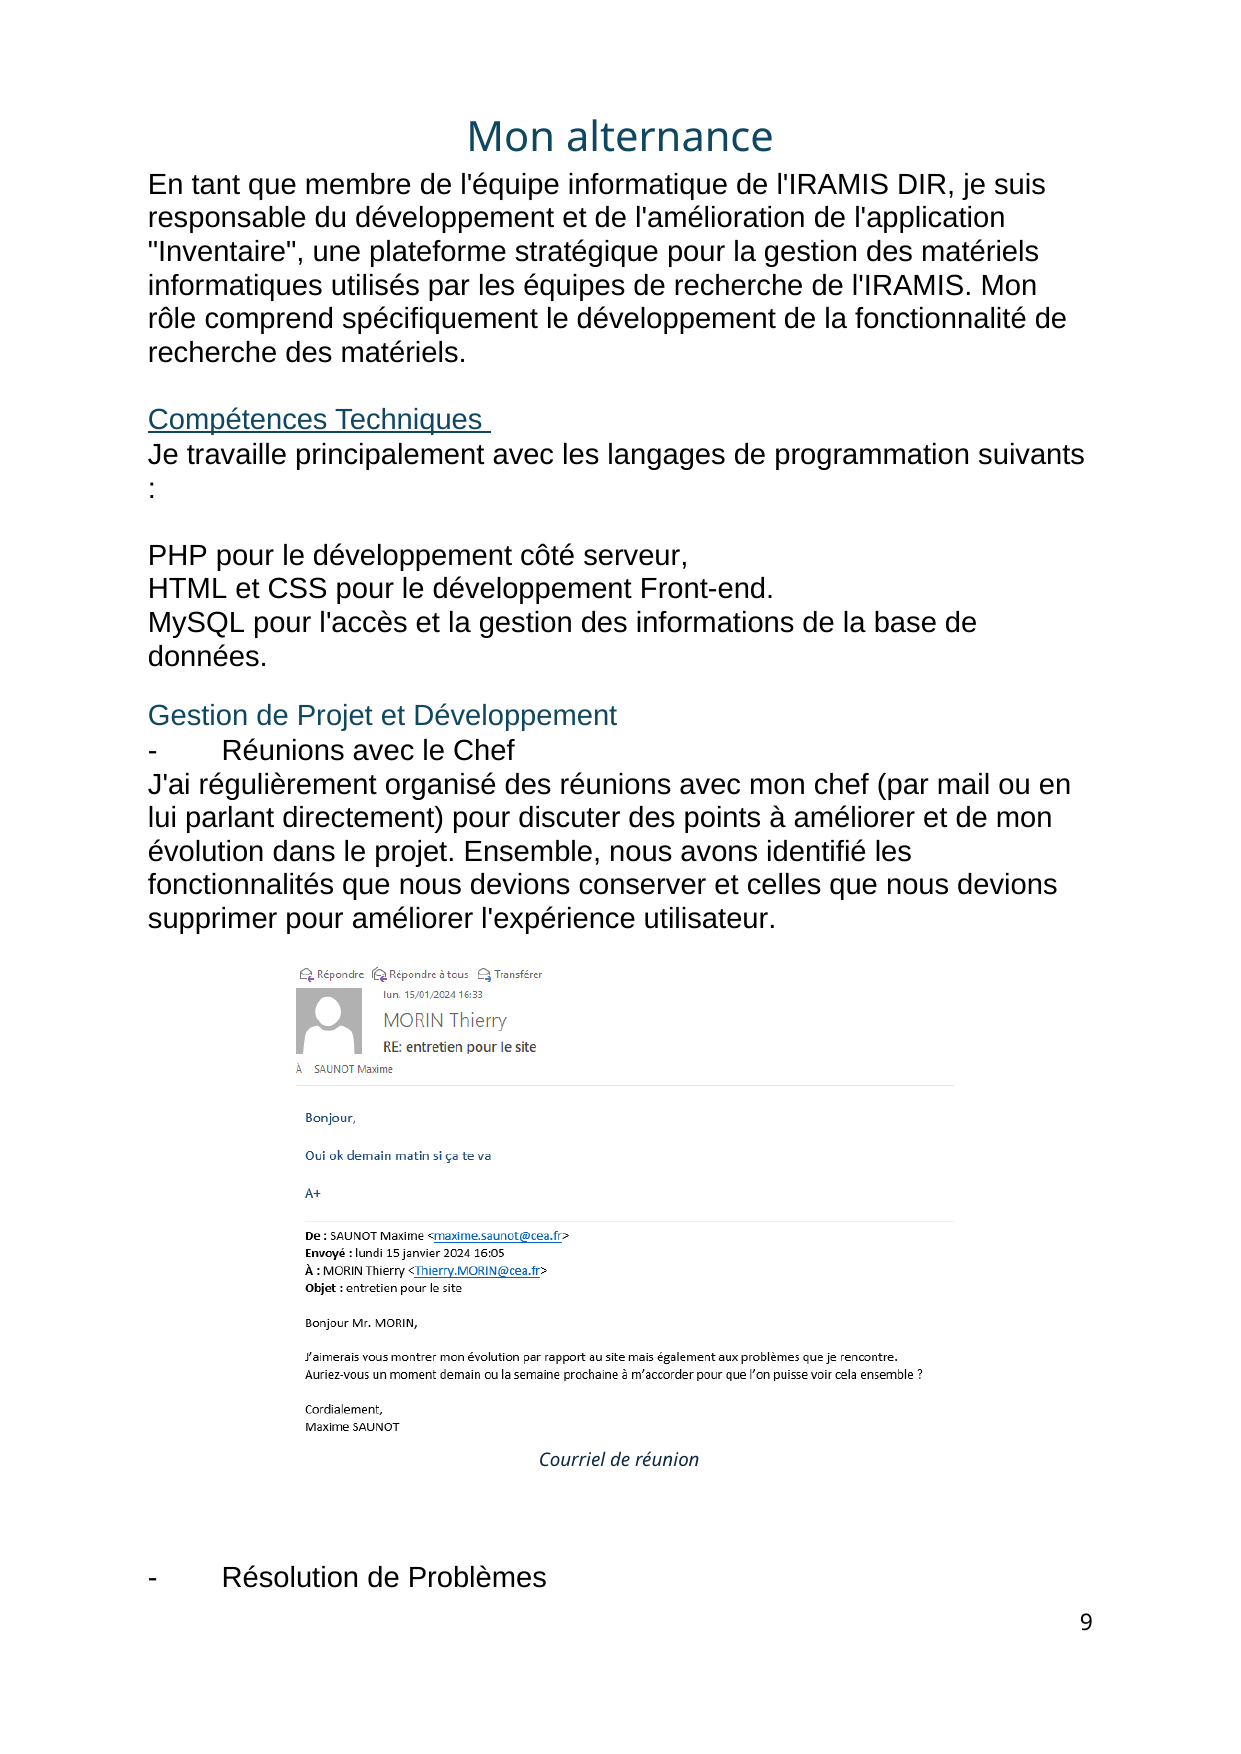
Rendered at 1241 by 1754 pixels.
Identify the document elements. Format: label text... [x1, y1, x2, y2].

subtitle Gestion de Projet et Développement [148, 698, 1093, 731]
text Courriel de réunion [148, 1446, 1093, 1472]
list Résolution de Problèmes [148, 1560, 1093, 1593]
text HTML et CSS pour le développement Front-end. [148, 571, 1093, 605]
subtitle Compétences Techniques [148, 402, 1093, 435]
list Réunions avec le Chef [148, 733, 1093, 767]
text MySQL pour l'accès et la gestion des informations de la base de données. [148, 605, 1093, 672]
text PHP pour le développement côté serveur, [148, 538, 1093, 571]
subtitle Mon alternance [148, 107, 1093, 164]
text Je travaille principalement avec les langages de programmation suivants : [148, 437, 1093, 504]
text En tant que membre de l'équipe informatique de l'IRAMIS DIR, je suis responsable du développement et de l'amélioration de l'application "Inventaire", une plateforme stratégique pour la gestion des matériels informatiques utilisés par les équipes de recherche de l'IRAMIS. Mon rôle comprend spécifiquement le développement de la fonctionnalité de recherche des matériels. [148, 167, 1093, 368]
text J'ai régulièrement organisé des réunions avec mon chef (par mail ou en lui parlant directement) pour discuter des points à améliorer et de mon évolution dans le projet. Ensemble, nous avons identifié les fonctionnalités que nous devions conserver et celles que nous devions supprimer pour améliorer l'expérience utilisateur. [148, 767, 1093, 934]
